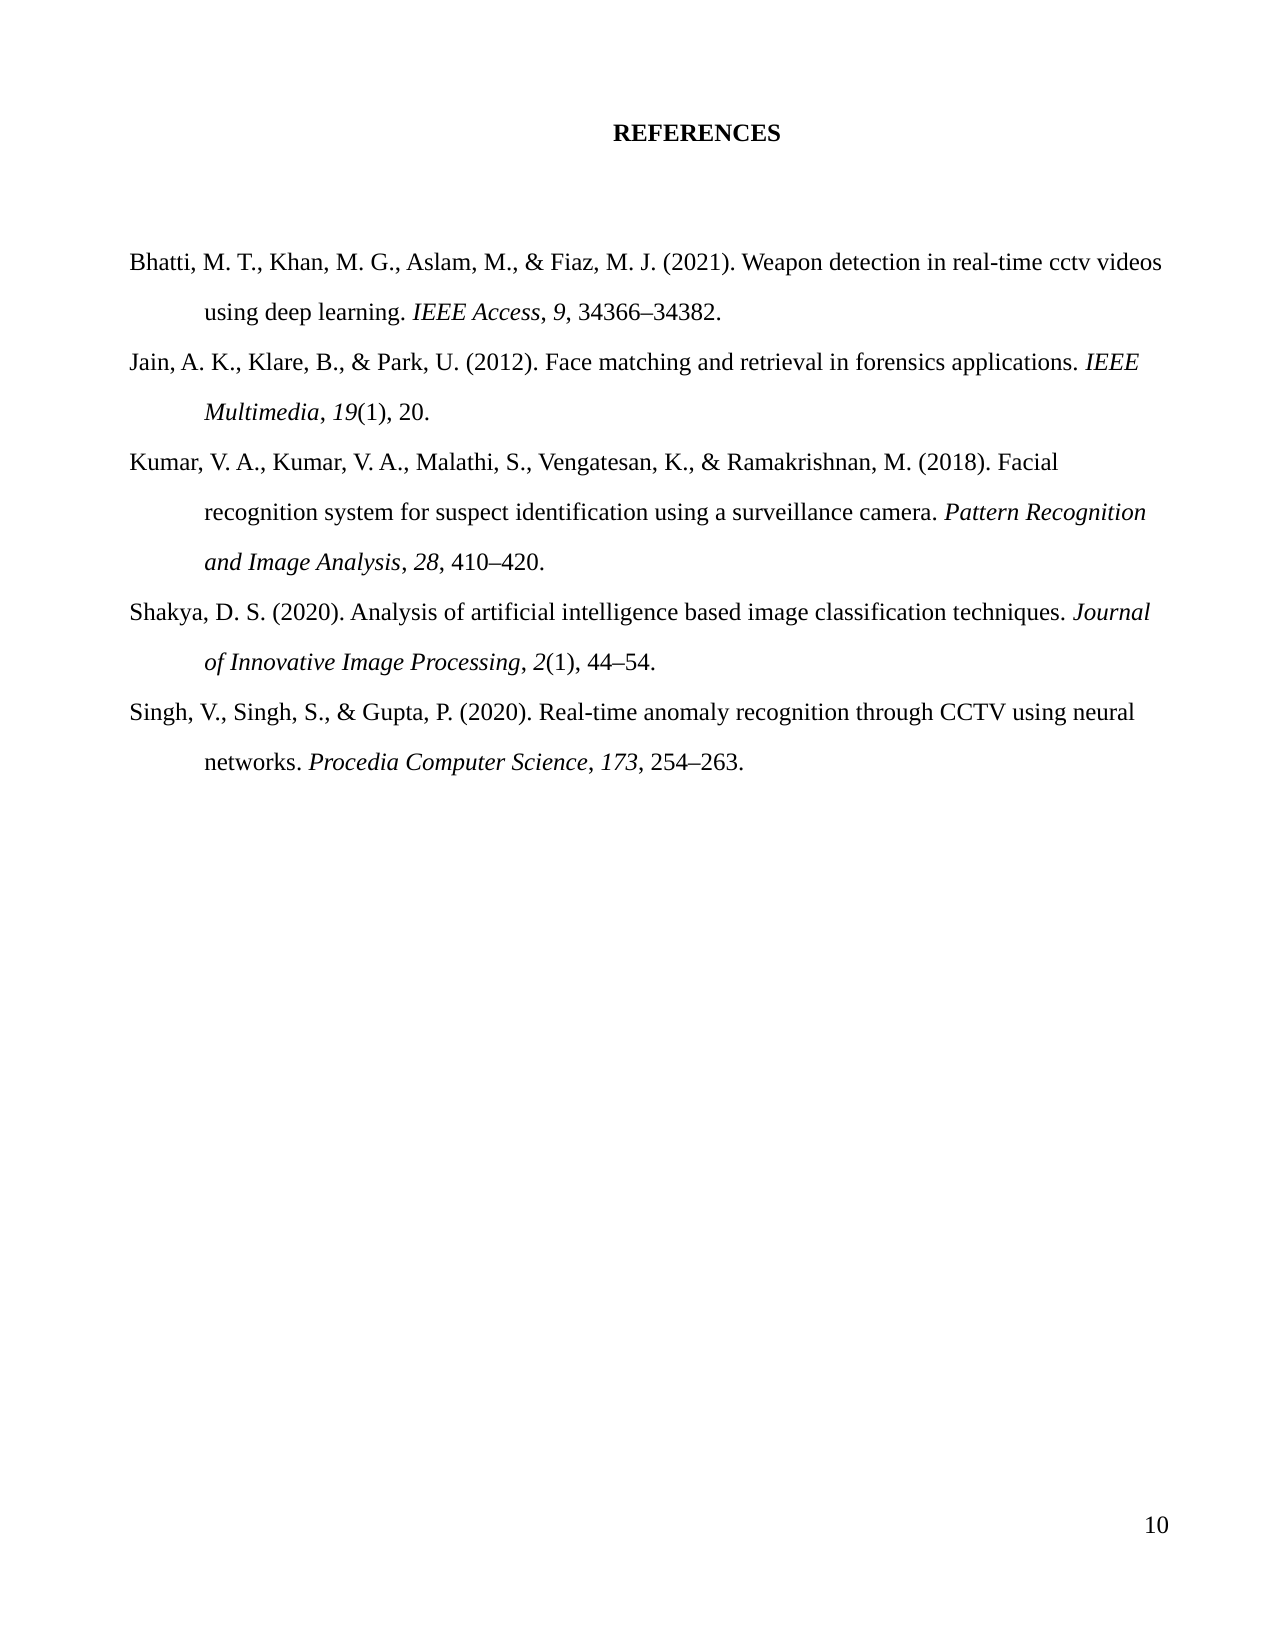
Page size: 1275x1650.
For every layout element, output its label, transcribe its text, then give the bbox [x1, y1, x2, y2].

subtitle REFERENCES [274, 118, 1120, 147]
text Shakya, D. S. (2020). Analysis of artificial intelligence based image classification techniques. Journal of Innovative Image Processing, 2(1), 44–54. [129, 576, 1169, 676]
text Jain, A. K., Klare, B., & Park, U. (2012). Face matching and retrieval in forensics applications. IEEE Multimedia, 19(1), 20. [129, 326, 1169, 426]
text Bhatti, M. T., Khan, M. G., Aslam, M., & Fiaz, M. J. (2021). Weapon detection in real-time cctv videos using deep learning. IEEE Access, 9, 34366–34382. [129, 226, 1169, 326]
text Singh, V., Singh, S., & Gupta, P. (2020). Real-time anomaly recognition through CCTV using neural networks. Procedia Computer Science, 173, 254–263. [129, 676, 1169, 776]
text Kumar, V. A., Kumar, V. A., Malathi, S., Vengatesan, K., & Ramakrishnan, M. (2018). Facial recognition system for suspect identification using a surveillance camera. Pattern Recognition and Image Analysis, 28, 410–420. [129, 426, 1169, 576]
